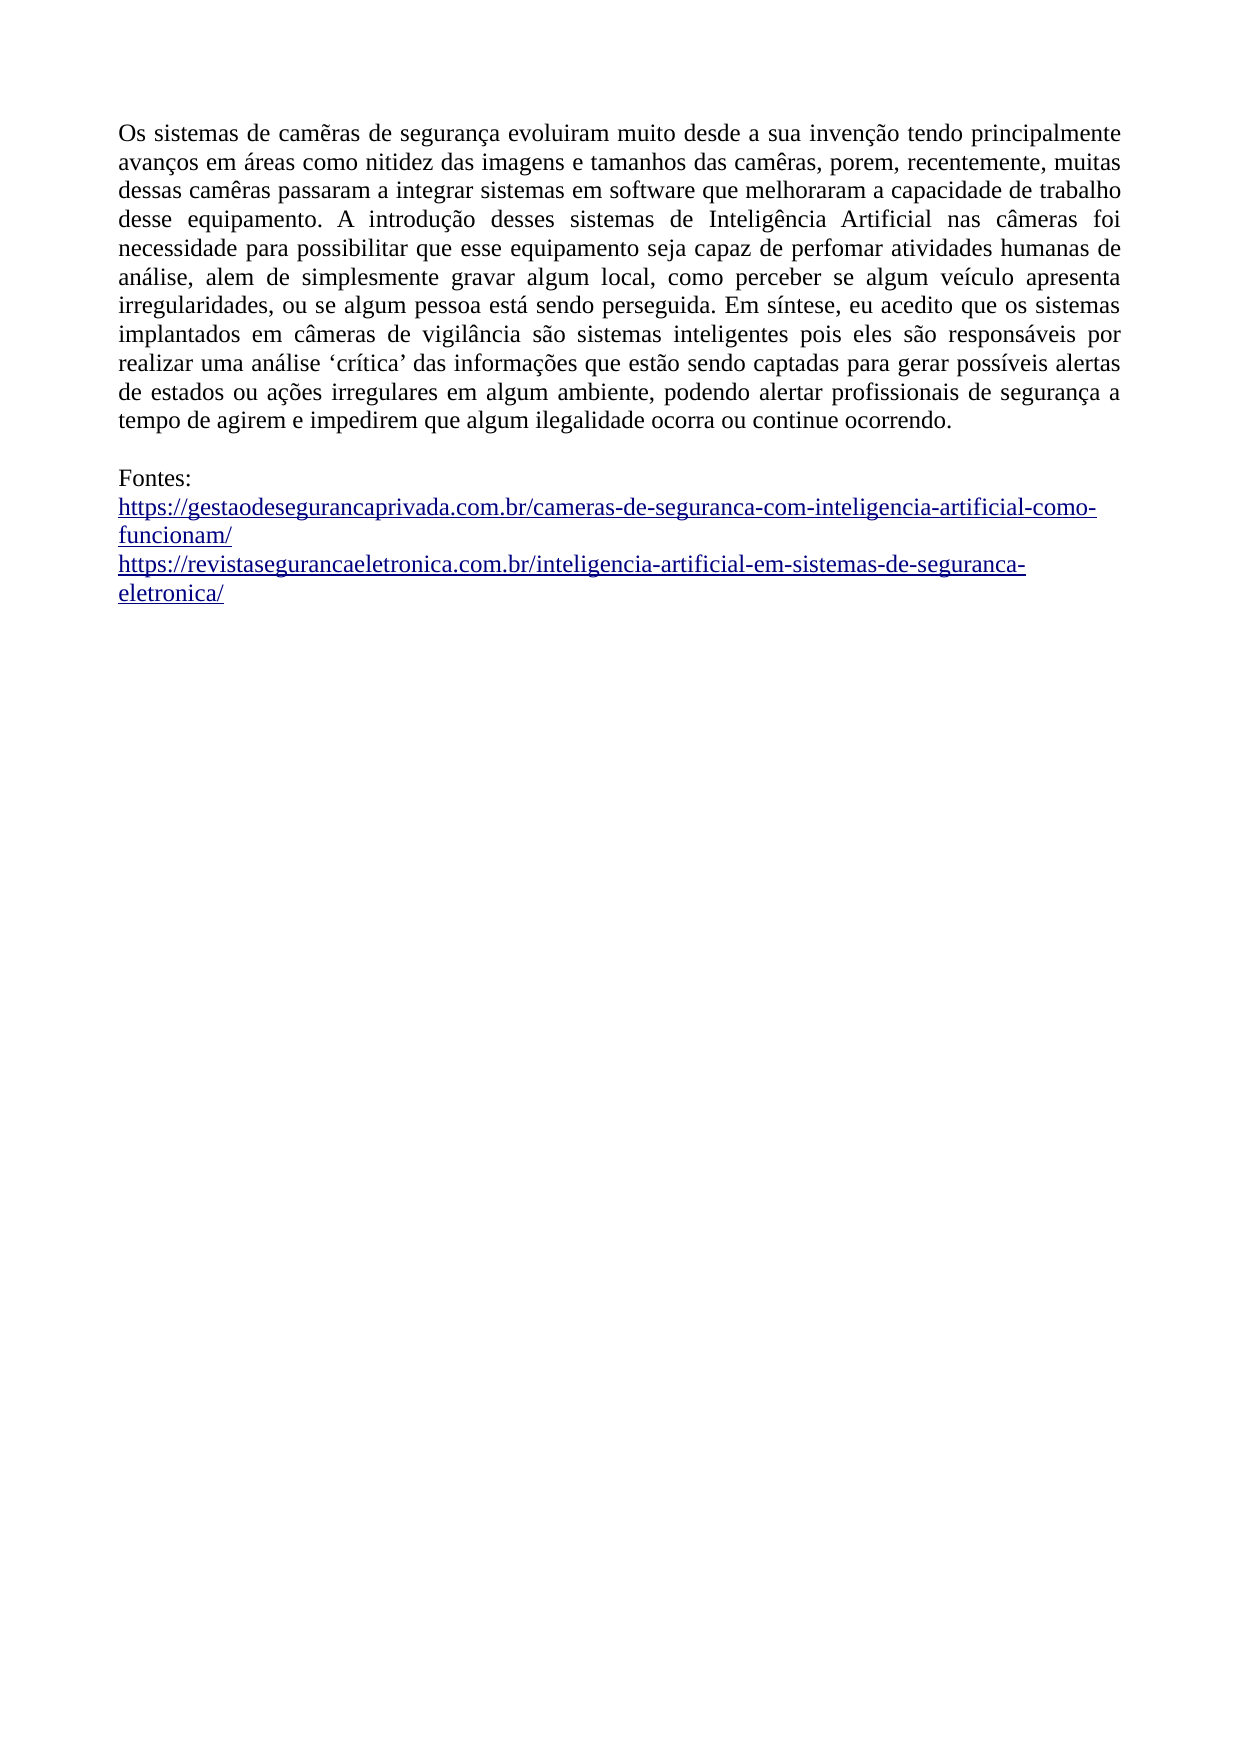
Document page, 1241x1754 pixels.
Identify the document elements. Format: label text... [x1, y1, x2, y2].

text https://gestaodesegurancaprivada.com.br/cameras-de-seguranca-com-inteligencia-artificial-como-funcionam/ [118, 492, 1122, 549]
text Fontes: [118, 463, 1122, 492]
text Os sistemas de camẽras de segurança evoluiram muito desde a sua invenção tendo principalmente avanços em áreas como nitidez das imagens e tamanhos das camêras, porem, recentemente, muitas dessas camêras passaram a integrar sistemas em software que melhoraram a capacidade de trabalho desse equipamento. A introdução desses sistemas de Inteligência Artificial nas câmeras foi necessidade para possibilitar que esse equipamento seja capaz de perfomar atividades humanas de análise, alem de simplesmente gravar algum local, como perceber se algum veículo apresenta irregularidades, ou se algum pessoa está sendo perseguida. Em síntese, eu acedito que os sistemas implantados em câmeras de vigilância são sistemas inteligentes pois eles são responsáveis por realizar uma análise ‘crítica’ das informações que estão sendo captadas para gerar possíveis alertas de estados ou ações irregulares em algum ambiente, podendo alertar profissionais de segurança a tempo de agirem e impedirem que algum ilegalidade ocorra ou continue ocorrendo. [118, 118, 1122, 434]
text https://revistasegurancaeletronica.com.br/inteligencia-artificial-em-sistemas-de-seguranca-eletronica/ [118, 549, 1122, 607]
